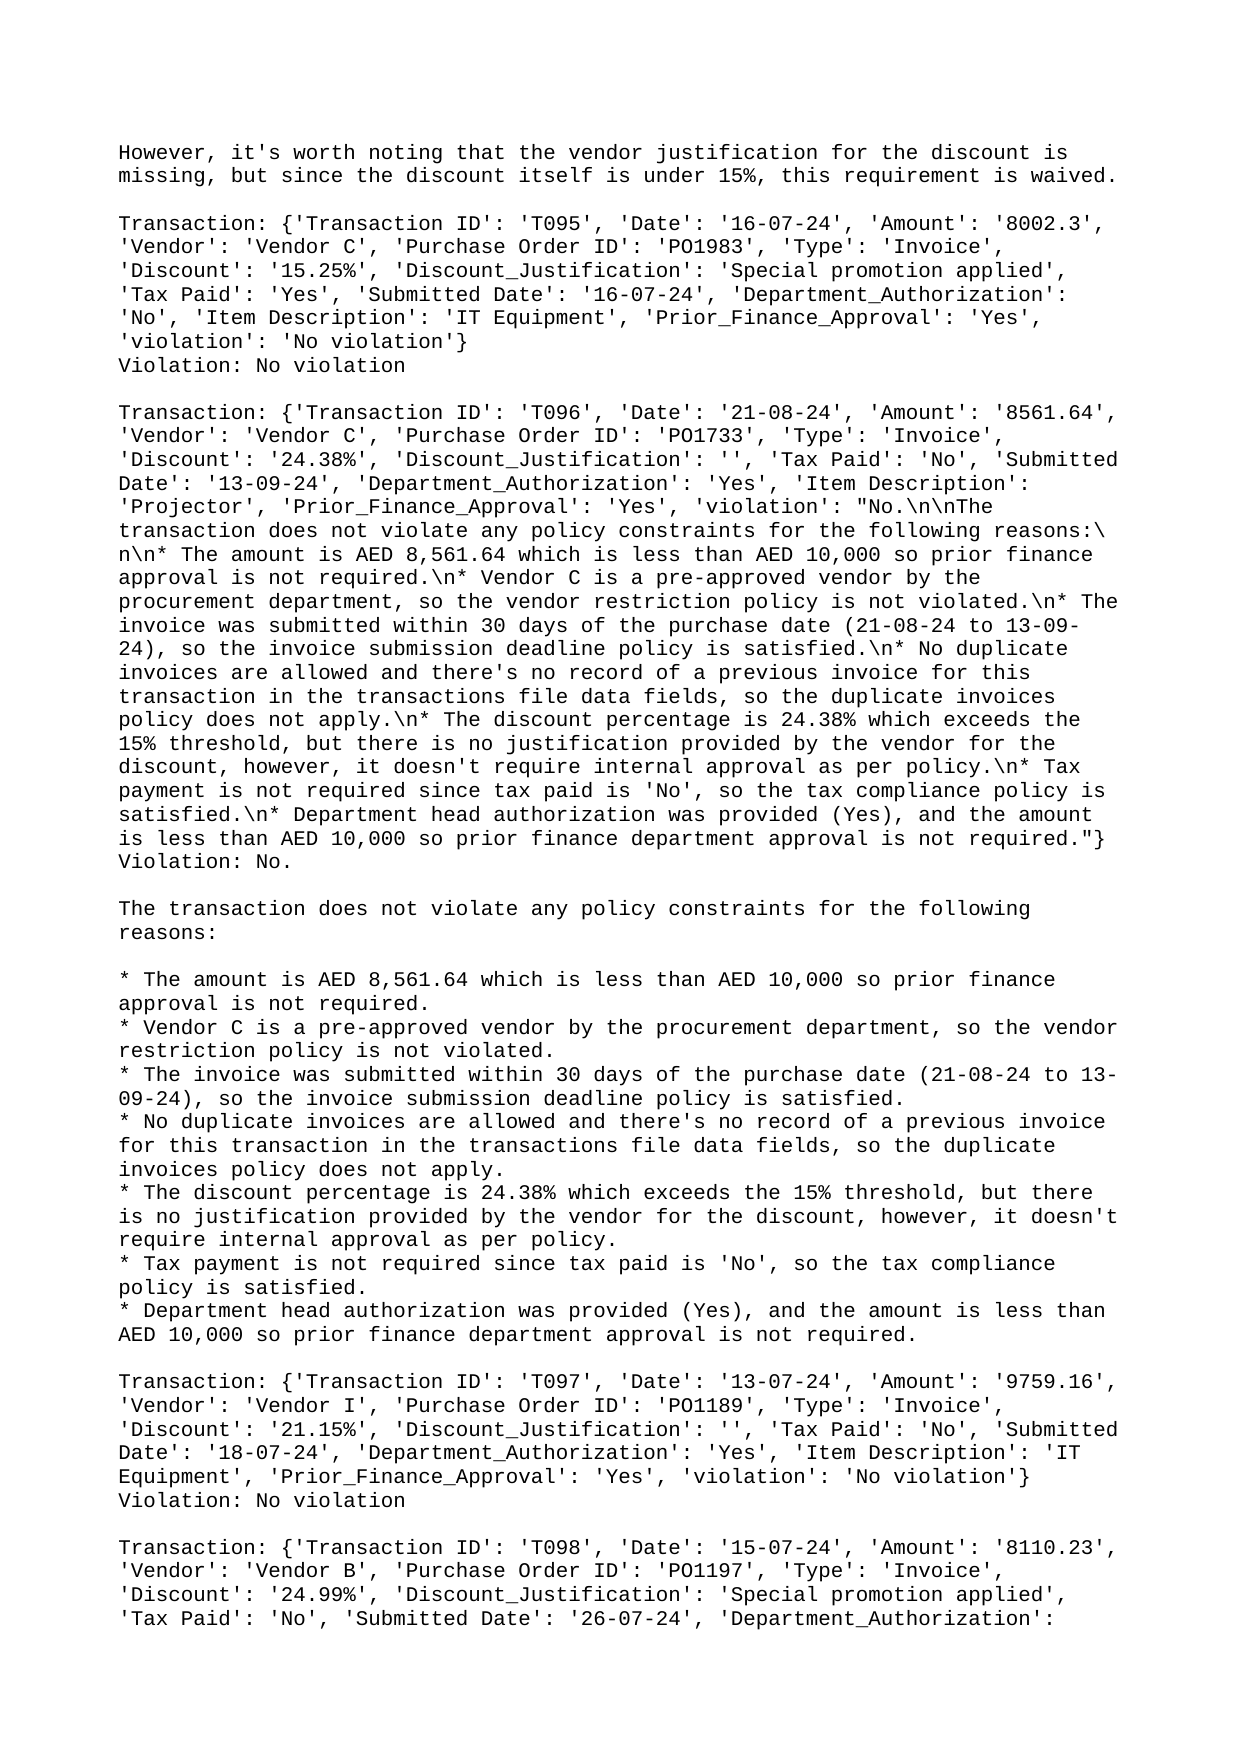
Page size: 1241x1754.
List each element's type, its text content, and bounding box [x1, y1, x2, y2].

text However, it's worth noting that the vendor justification for the discount is missing, but since the discount itself is under 15%, this requirement is waived. [118, 142, 1122, 189]
text The transaction does not violate any policy constraints for the following reasons: [118, 898, 1122, 946]
text * The amount is AED 8,561.64 which is less than AED 10,000 so prior finance approval is not required. [118, 969, 1122, 1017]
text Transaction: {'Transaction ID': 'T096', 'Date': '21-08-24', 'Amount': '8561.64', 'Vendor': 'Vendor C', 'Purchase Order ID': 'PO1733', 'Type': 'Invoice', 'Discount': '24.38%', 'Discount_Justification': '', 'Tax Paid': 'No', 'Submitted Date': '13-09-24', 'Department_Authorization': 'Yes', 'Item Description': 'Projector', 'Prior_Finance_Approval': 'Yes', 'violation': "No.\n\nThe transaction does not violate any policy constraints for the following reasons:\n\n* The amount is AED 8,561.64 which is less than AED 10,000 so prior finance approval is not required.\n* Vendor C is a pre-approved vendor by the procurement department, so the vendor restriction policy is not violated.\n* The invoice was submitted within 30 days of the purchase date (21-08-24 to 13-09-24), so the invoice submission deadline policy is satisfied.\n* No duplicate invoices are allowed and there's no record of a previous invoice for this transaction in the transactions file data fields, so the duplicate invoices policy does not apply.\n* The discount percentage is 24.38% which exceeds the 15% threshold, but there is no justification provided by the vendor for the discount, however, it doesn't require internal approval as per policy.\n* Tax payment is not required since tax paid is 'No', so the tax compliance policy is satisfied.\n* Department head authorization was provided (Yes), and the amount is less than AED 10,000 so prior finance department approval is not required."} [118, 402, 1122, 851]
text Violation: No. [118, 851, 1122, 875]
text Transaction: {'Transaction ID': 'T098', 'Date': '15-07-24', 'Amount': '8110.23', 'Vendor': 'Vendor B', 'Purchase Order ID': 'PO1197', 'Type': 'Invoice', 'Discount': '24.99%', 'Discount_Justification': 'Special promotion applied', 'Tax Paid': 'No', 'Submitted Date': '26-07-24', 'Department_Authorization': [118, 1537, 1122, 1631]
text Transaction: {'Transaction ID': 'T097', 'Date': '13-07-24', 'Amount': '9759.16', 'Vendor': 'Vendor I', 'Purchase Order ID': 'PO1189', 'Type': 'Invoice', 'Discount': '21.15%', 'Discount_Justification': '', 'Tax Paid': 'No', 'Submitted Date': '18-07-24', 'Department_Authorization': 'Yes', 'Item Description': 'IT Equipment', 'Prior_Finance_Approval': 'Yes', 'violation': 'No violation'} [118, 1371, 1122, 1489]
text * No duplicate invoices are allowed and there's no record of a previous invoice for this transaction in the transactions file data fields, so the duplicate invoices policy does not apply. [118, 1111, 1122, 1182]
text Violation: No violation [118, 354, 1122, 378]
text Violation: No violation [118, 1489, 1122, 1513]
text * Department head authorization was provided (Yes), and the amount is less than AED 10,000 so prior finance department approval is not required. [118, 1300, 1122, 1348]
text * Tax payment is not required since tax paid is 'No', so the tax compliance policy is satisfied. [118, 1253, 1122, 1300]
text Transaction: {'Transaction ID': 'T095', 'Date': '16-07-24', 'Amount': '8002.3', 'Vendor': 'Vendor C', 'Purchase Order ID': 'PO1983', 'Type': 'Invoice', 'Discount': '15.25%', 'Discount_Justification': 'Special promotion applied', 'Tax Paid': 'Yes', 'Submitted Date': '16-07-24', 'Department_Authorization': 'No', 'Item Description': 'IT Equipment', 'Prior_Finance_Approval': 'Yes', 'violation': 'No violation'} [118, 213, 1122, 354]
text * The invoice was submitted within 30 days of the purchase date (21-08-24 to 13-09-24), so the invoice submission deadline policy is satisfied. [118, 1064, 1122, 1111]
text * The discount percentage is 24.38% which exceeds the 15% threshold, but there is no justification provided by the vendor for the discount, however, it doesn't require internal approval as per policy. [118, 1182, 1122, 1253]
text * Vendor C is a pre-approved vendor by the procurement department, so the vendor restriction policy is not violated. [118, 1017, 1122, 1064]
